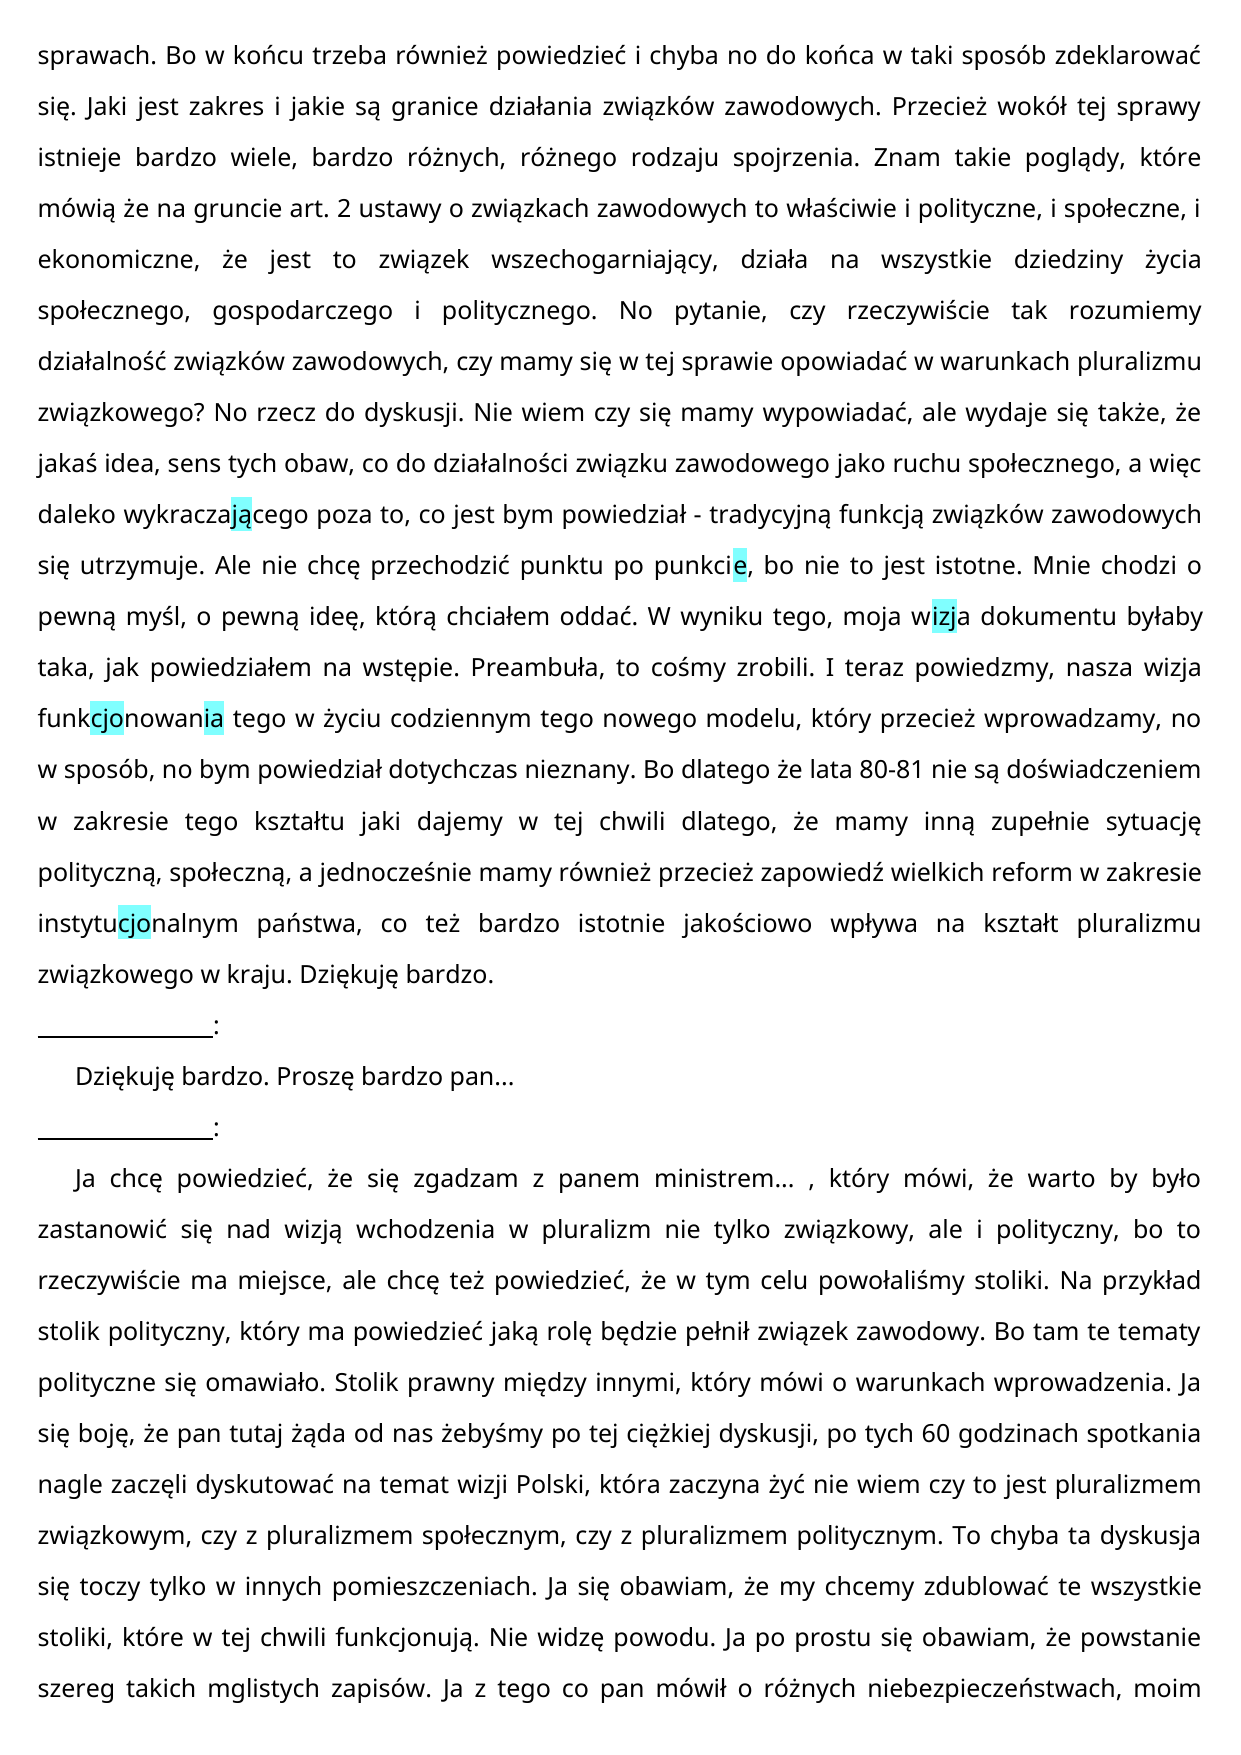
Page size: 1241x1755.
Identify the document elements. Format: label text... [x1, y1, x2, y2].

text : [37, 1109, 1203, 1143]
text Dziękuję bardzo. Proszę bardzo pan... [37, 1058, 1203, 1092]
text : [37, 1007, 1203, 1041]
text sprawach. Bo w końcu trzeba również powiedzieć i chyba no do końca w taki sposób zdeklarować się. Jaki jest zakres i jakie są granice działania związków zawodowych. Przecież wokół tej sprawy istnieje bardzo wiele, bardzo różnych, różnego rodzaju spojrzenia. Znam takie poglądy, które mówią że na gruncie art. 2 ustawy o związkach zawodowych to właściwie i polityczne, i społeczne, i ekonomiczne, że jest to związek wszechogarniający, działa na wszystkie dziedziny życia społecznego, gospodarczego i politycznego. No pytanie, czy rzeczywiście tak rozumiemy działalność związków zawodowych, czy mamy się w tej sprawie opowiadać w warunkach pluralizmu związkowego? No rzecz do dyskusji. Nie wiem czy się mamy wypowiadać, ale wydaje się także, że jakaś idea, sens tych obaw, co do działalności związku zawodowego jako ruchu społecznego, a więc daleko wykraczającego poza to, co jest bym powiedział - tradycyjną funkcją związków zawodowych się utrzymuje. Ale nie chcę przechodzić punktu po punkcie, bo nie to jest istotne. Mnie chodzi o pewną myśl, o pewną ideę, którą chciałem oddać. W wyniku tego, moja wizja dokumentu byłaby taka, jak powiedziałem na wstępie. Preambuła, to cośmy zrobili. I teraz powiedzmy, nasza wizja funkcjonowania tego w życiu codziennym tego nowego modelu, który przecież wprowadzamy, no w sposób, no bym powiedział dotychczas nieznany. Bo dlatego że lata 80-81 nie są doświadczeniem w zakresie tego kształtu jaki dajemy w tej chwili dlatego, że mamy inną zupełnie sytuację polityczną, społeczną, a jednocześnie mamy również przecież zapowiedź wielkich reform w zakresie instytucjonalnym państwa, co też bardzo istotnie jakościowo wpływa na kształt pluralizmu związkowego w kraju. Dziękuję bardzo. [37, 37, 1203, 990]
text Ja chcę powiedzieć, że się zgadzam z panem ministrem... , który mówi, że warto by było zastanowić się nad wizją wchodzenia w pluralizm nie tylko związkowy, ale i polityczny, bo to rzeczywiście ma miejsce, ale chcę też powiedzieć, że w tym celu powołaliśmy stoliki. Na przykład stolik polityczny, który ma powiedzieć jaką rolę będzie pełnił związek zawodowy. Bo tam te tematy polityczne się omawiało. Stolik prawny między innymi, który mówi o warunkach wprowadzenia. Ja się boję, że pan tutaj żąda od nas żebyśmy po tej ciężkiej dyskusji, po tych 60 godzinach spotkania nagle zaczęli dyskutować na temat wizji Polski, która zaczyna żyć nie wiem czy to jest pluralizmem związkowym, czy z pluralizmem społecznym, czy z pluralizmem politycznym. To chyba ta dyskusja się toczy tylko w innych pomieszczeniach. Ja się obawiam, że my chcemy zdublować te wszystkie stoliki, które w tej chwili funkcjonują. Nie widzę powodu. Ja po prostu się obawiam, że powstanie szereg takich mglistych zapisów. Ja z tego co pan mówił o różnych niebezpieczeństwach, moim [37, 1160, 1203, 1705]
